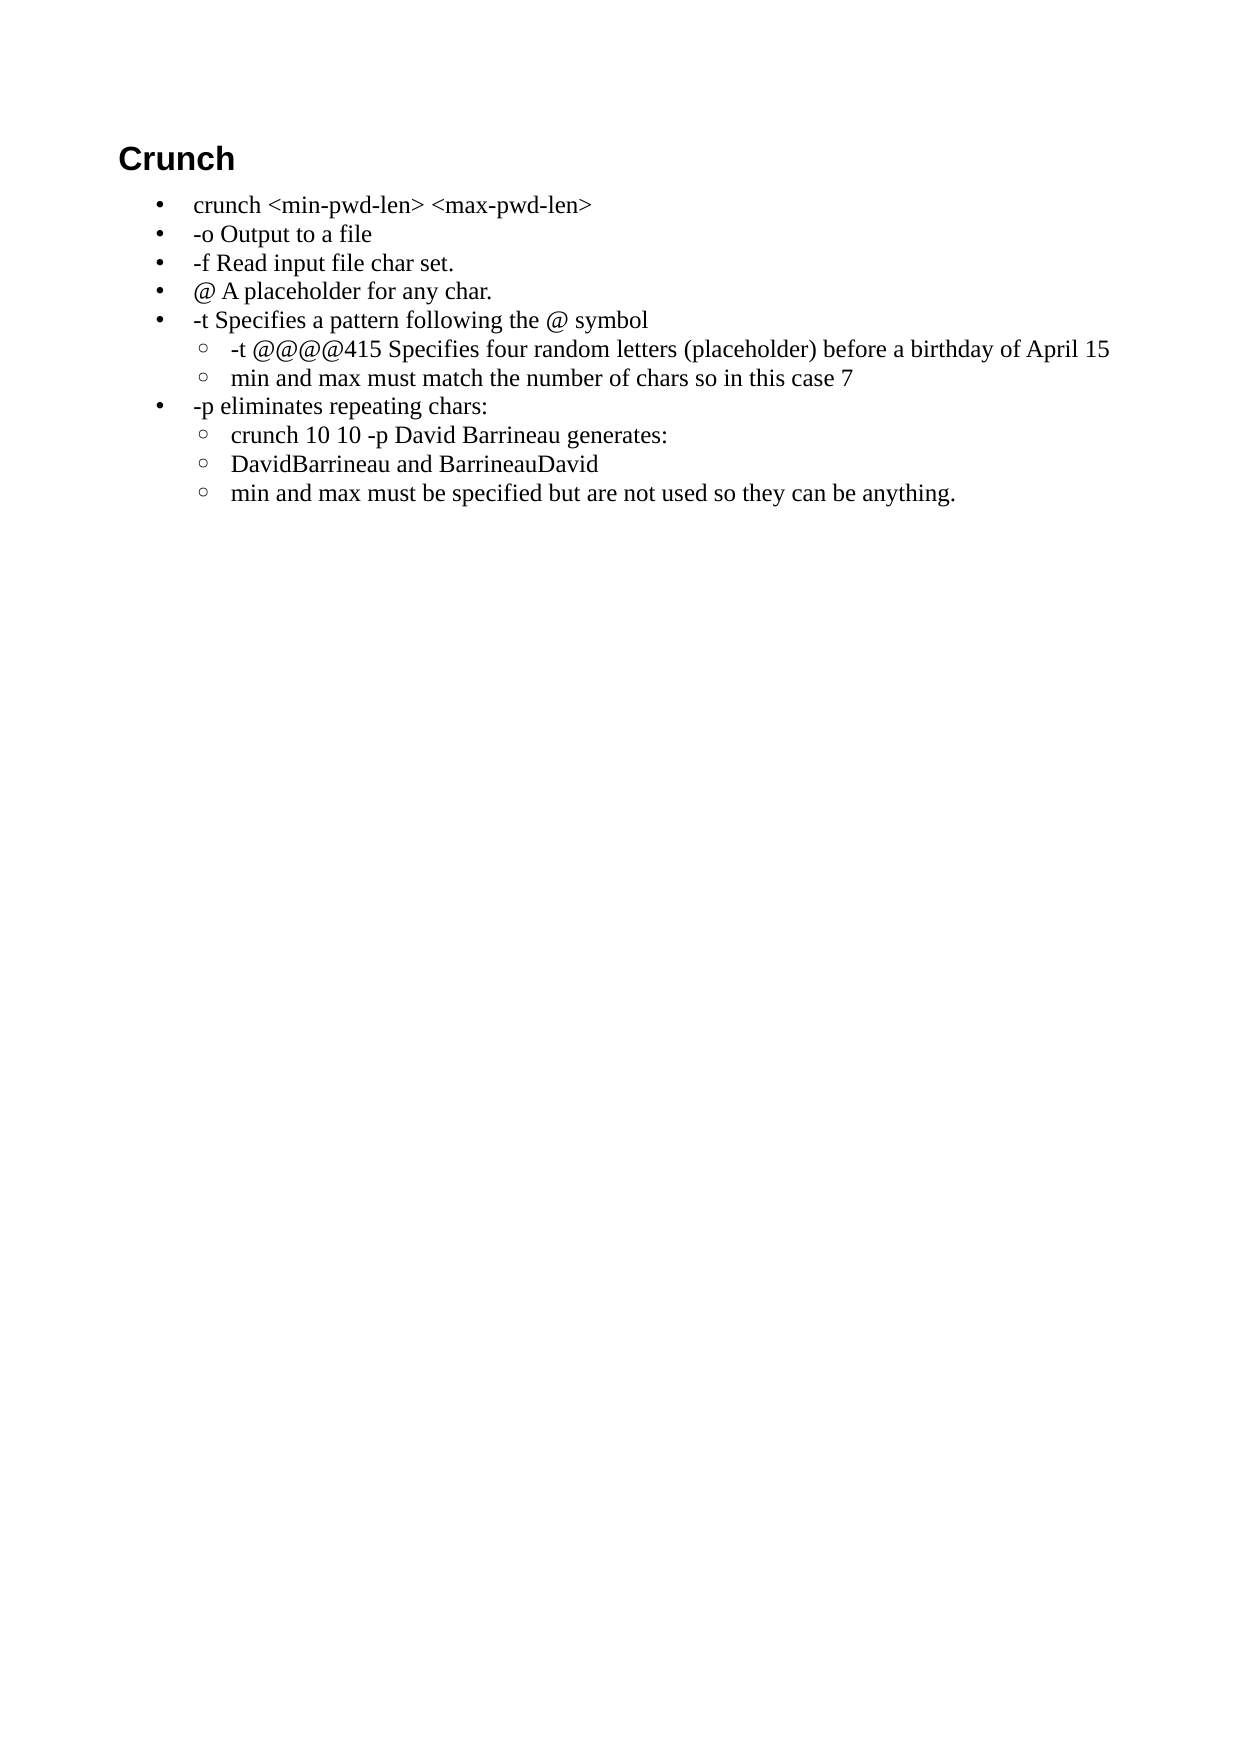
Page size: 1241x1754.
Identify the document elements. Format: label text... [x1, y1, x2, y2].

list min and max must be specified but are not used so they can be anything. [193, 478, 1122, 506]
list -t @@@@415 Specifies four random letters (placeholder) before a birthday of April 15 [193, 334, 1122, 363]
subtitle Crunch [118, 139, 1122, 178]
list crunch <min-pwd-len> <max-pwd-len> [156, 190, 1122, 219]
list -o Output to a file [156, 219, 1122, 248]
list min and max must match the number of chars so in this case 7 [193, 363, 1122, 391]
list -p eliminates repeating chars: [156, 391, 1122, 420]
list -t Specifies a pattern following the @ symbol [156, 305, 1122, 334]
list crunch 10 10 -p David Barrineau generates: [193, 420, 1122, 449]
list DavidBarrineau and BarrineauDavid [193, 449, 1122, 478]
list @ A placeholder for any char. [156, 276, 1122, 305]
list -f Read input file char set. [156, 248, 1122, 276]
